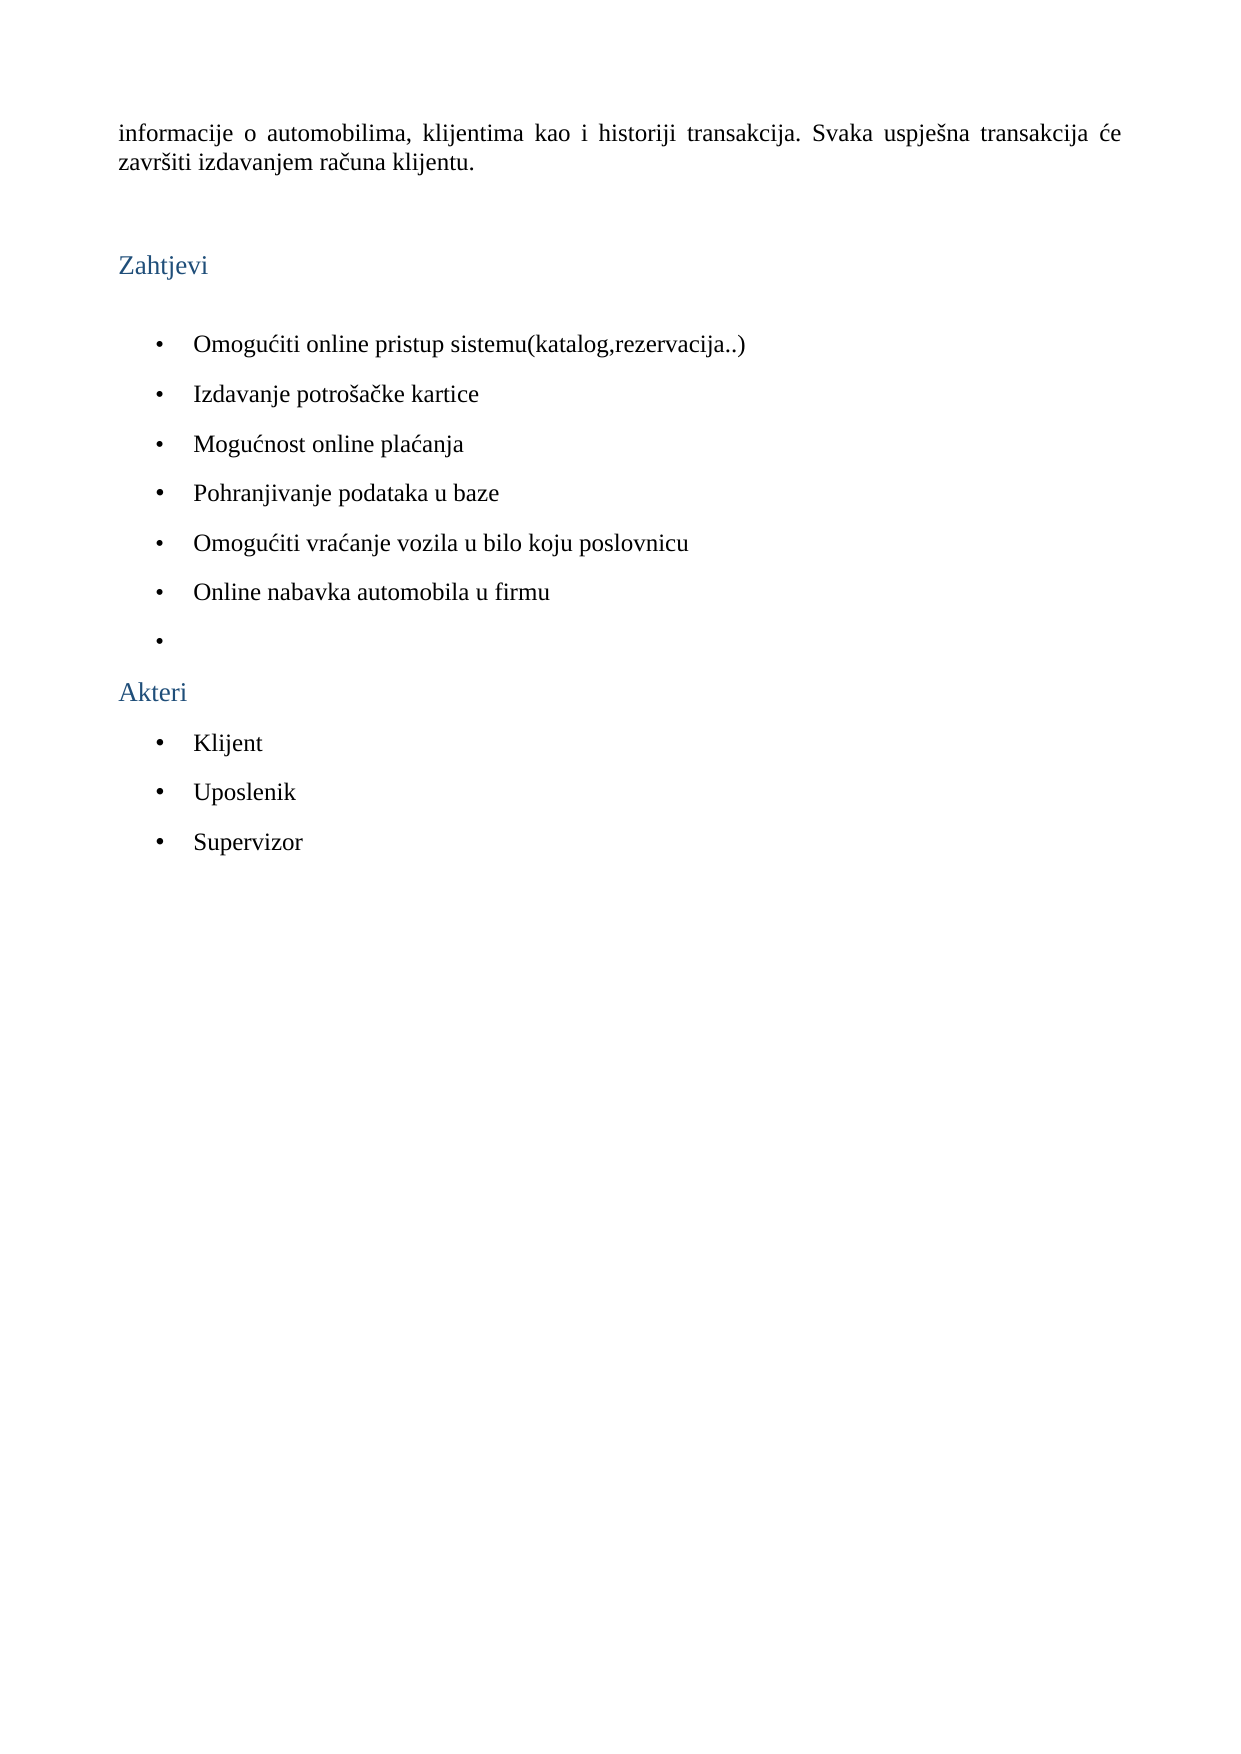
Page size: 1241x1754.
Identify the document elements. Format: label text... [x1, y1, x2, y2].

text Zahtjevi [118, 249, 1122, 281]
list Mogućnost online plaćanja [156, 429, 1122, 457]
list Online nabavka automobila u firmu [156, 577, 1122, 606]
list Omogućiti vraćanje vozila u bilo koju poslovnicu [156, 528, 1122, 557]
list Uposlenik [156, 777, 1122, 806]
text Akteri [118, 676, 1122, 707]
text informacije o automobilima, klijentima kao i historiji transakcija. Svaka uspješna transakcija će završiti izdavanjem računa klijentu. [118, 118, 1122, 176]
list Supervizor [156, 827, 1122, 856]
list Klijent [156, 728, 1122, 757]
list Izdavanje potrošačke kartice [156, 379, 1122, 408]
list Pohranjivanje podataka u baze [156, 478, 1122, 507]
list Omogućiti online pristup sistemu(katalog,rezervacija..) [156, 329, 1122, 358]
